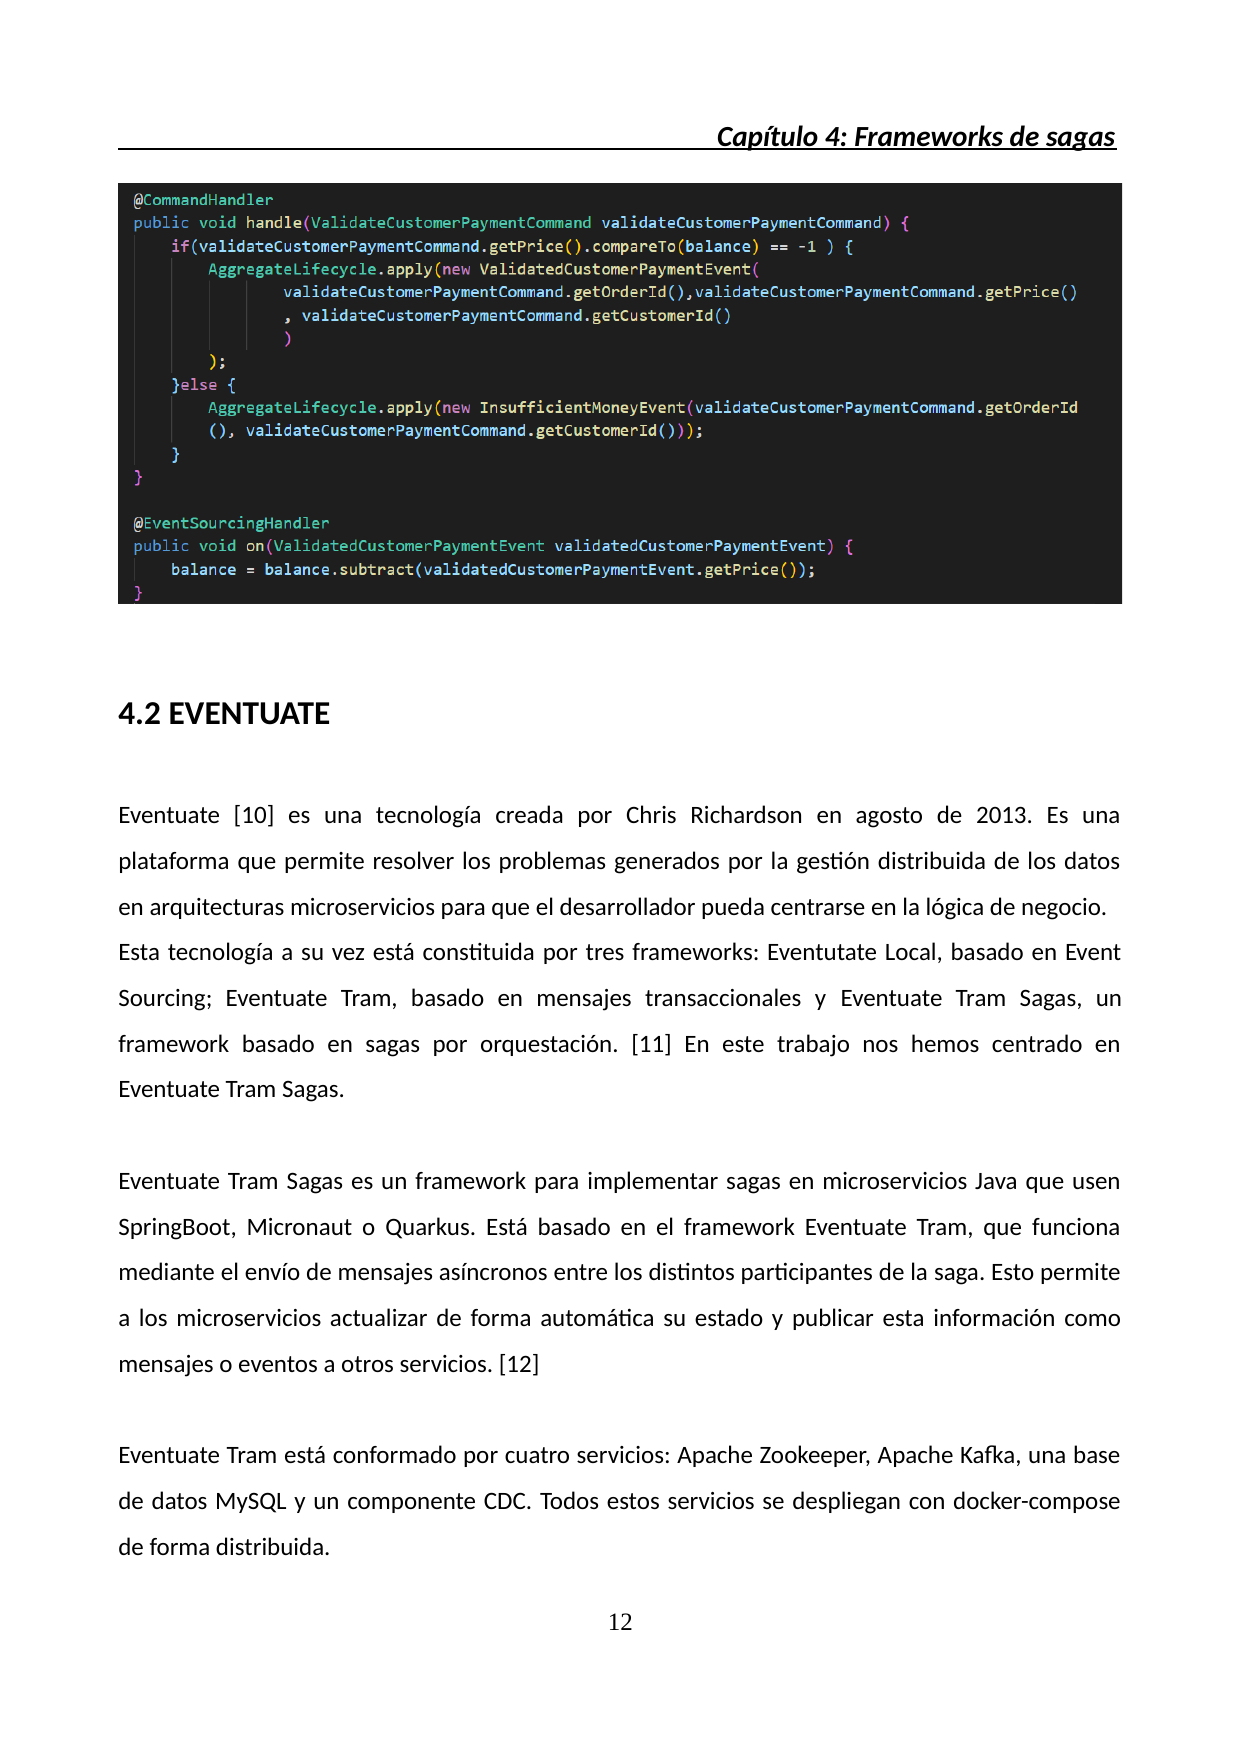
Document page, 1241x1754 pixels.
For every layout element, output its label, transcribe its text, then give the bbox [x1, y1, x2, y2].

text Eventuate [10] es una tecnología creada por Chris Richardson en agosto de 2013. Es una plataforma que permite resolver los problemas generados por la gestión distribuida de los datos en arquitecturas microservicios para que el desarrollador pueda centrarse en la lógica de negocio. [118, 799, 1122, 921]
picture [118, 183, 1123, 604]
text Eventuate Tram está conformado por cuatro servicios: Apache Zookeeper, Apache Kafka, una base de datos MySQL y un componente CDC. Todos estos servicios se despliegan con docker-compose de forma distribuida. [118, 1439, 1122, 1561]
text Esta tecnología a su vez está constituida por tres frameworks: Eventutate Local, basado en Event Sourcing; Eventuate Tram, basado en mensajes transaccionales y Eventuate Tram Sagas, un framework basado en sagas por orquestación. [11] En este trabajo nos hemos centrado en Eventuate Tram Sagas. [118, 936, 1122, 1104]
text 4.2 EVENTUATE [118, 604, 1122, 733]
text Eventuate Tram Sagas es un framework para implementar sagas en microservicios Java que usen SpringBoot, Micronaut o Quarkus. Está basado en el framework Eventuate Tram, que funciona mediante el envío de mensajes asíncronos entre los distintos participantes de la saga. Esto permite a los microservicios actualizar de forma automática su estado y publicar esta información como mensajes o eventos a otros servicios. [12] [118, 1165, 1122, 1378]
